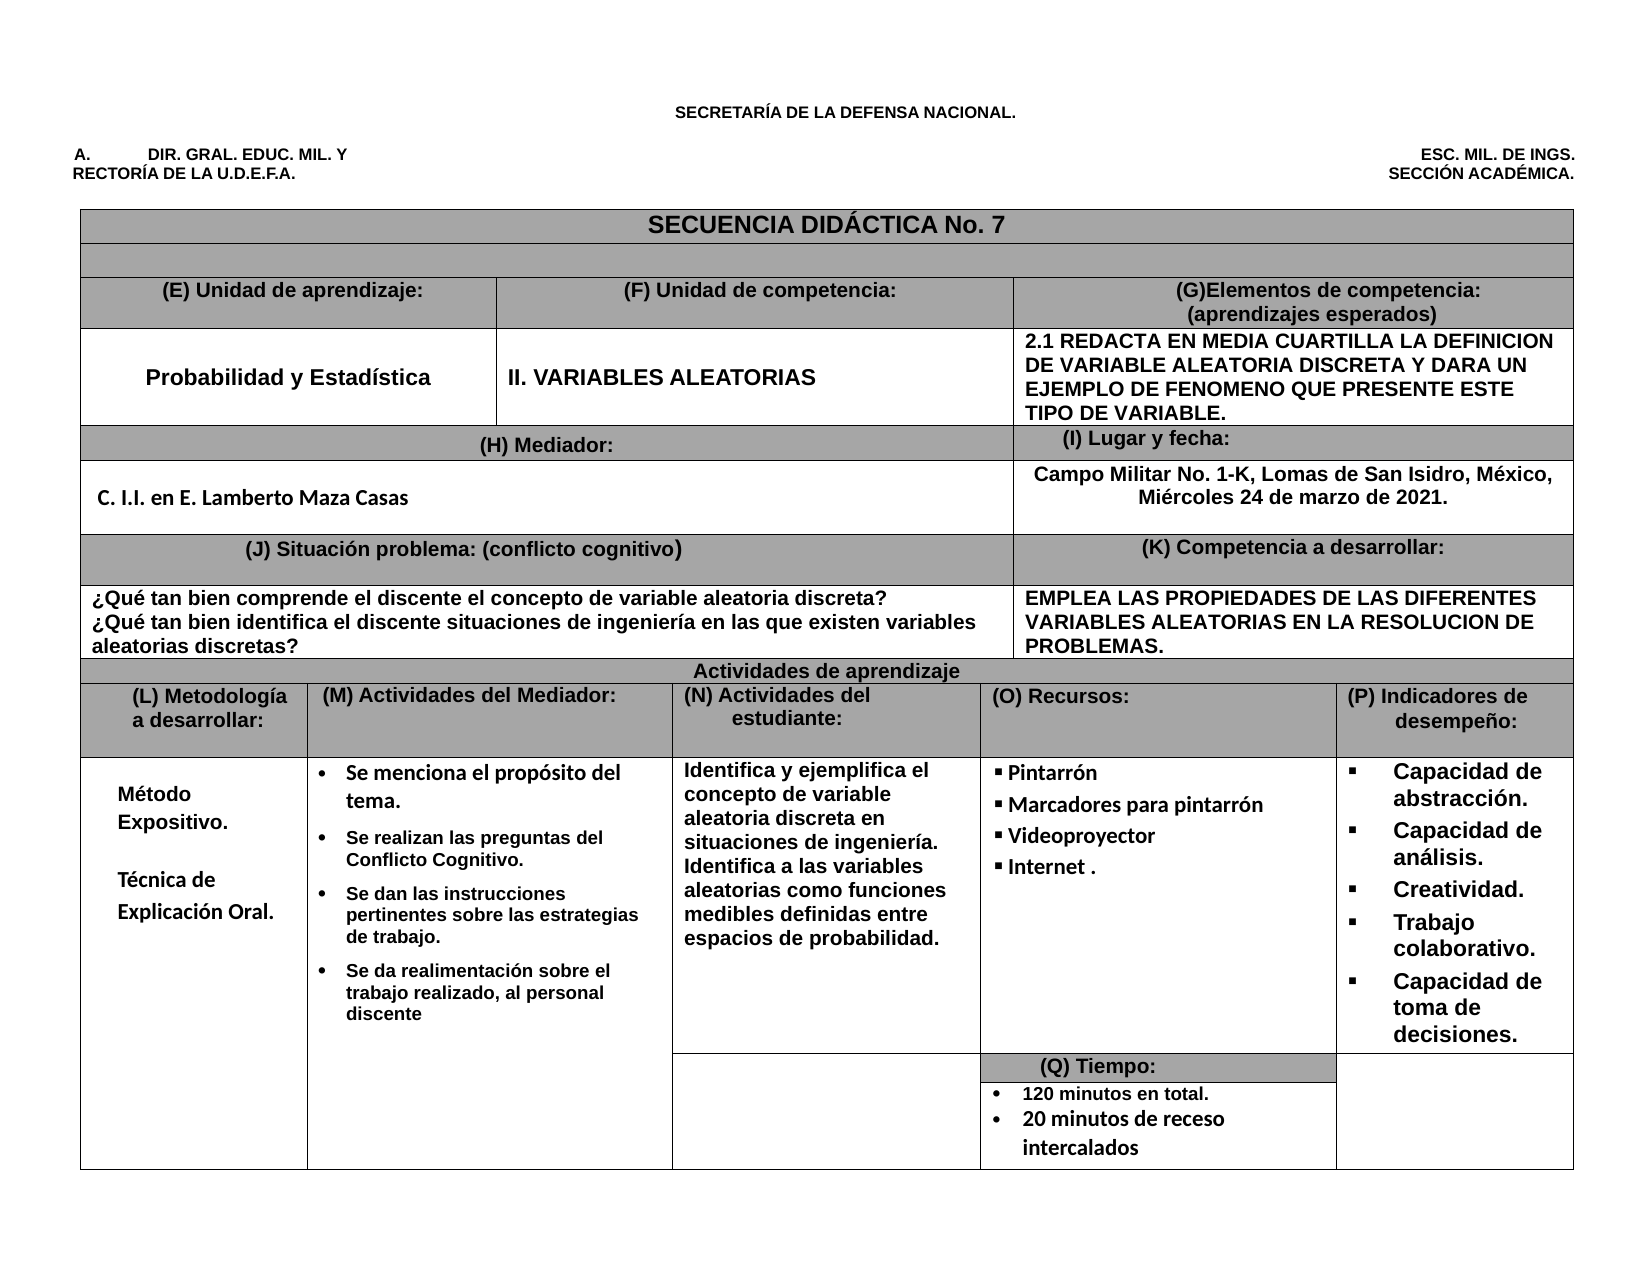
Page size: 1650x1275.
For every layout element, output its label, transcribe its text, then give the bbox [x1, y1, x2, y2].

table_cell (J) Situación problema: (conflicto cognitivo) [81, 535, 1013, 585]
table_cell [673, 1054, 980, 1169]
table_cell (O) Recursos: [981, 684, 1336, 757]
table_cell (L) Metodología a desarrollar: [81, 684, 307, 757]
table_cell Pintarrón Marcadores para pintarrón Videoproyector Internet . [981, 758, 1336, 1053]
table_cell (N) Actividades del estudiante: [673, 684, 980, 757]
table_cell [1337, 1054, 1573, 1169]
list DIR. GRAL. EDUC. MIL. Y ESC. MIL. DE INGS. [74, 145, 1580, 164]
table_cell Identifica y ejemplifica el concepto de variable aleatoria discreta en situaciones de ingeniería. Identifica a las variables aleatorias como funciones medibles definidas entre espacios de probabilidad. [673, 758, 980, 1053]
table_cell Probabilidad y Estadística [81, 329, 496, 425]
text SECRETARÍA DE LA DEFENSA NACIONAL. [111, 103, 1580, 122]
table_cell [81, 244, 1573, 277]
table_cell Actividades de aprendizaje [81, 659, 1573, 683]
text RECTORÍA DE LA U.D.E.F.A. SECCIÓN ACADÉMICA. [72, 164, 1580, 183]
table_cell (H) Mediador: [81, 426, 1013, 460]
table_cell (P) Indicadores de desempeño: [1337, 684, 1573, 757]
table_cell 2.1 REDACTA EN MEDIA CUARTILLA LA DEFINICION DE VARIABLE ALEATORIA DISCRETA Y DARA UN EJEMPLO DE FENOMENO QUE PRESENTE ESTE TIPO DE VARIABLE. [1014, 329, 1573, 425]
table_cell (K) Competencia a desarrollar: [1014, 535, 1573, 585]
table_cell ¿Qué tan bien comprende el discente el concepto de variable aleatoria discreta? ¿Qué tan bien identifica el discente situaciones de ingeniería en las que existen variables aleatorias discretas? [81, 586, 1013, 658]
table_cell (F) Unidad de competencia: [497, 278, 1013, 328]
table_cell (G)Elementos de competencia: (aprendizajes esperados) [1014, 278, 1573, 328]
table_cell EMPLEA LAS PROPIEDADES DE LAS DIFERENTES VARIABLES ALEATORIAS EN LA RESOLUCION DE PROBLEMAS. [1014, 586, 1573, 658]
table_cell (Q) Tiempo: [981, 1054, 1336, 1082]
table_cell Capacidad de abstracción. Capacidad de análisis. Creatividad. Trabajo colaborativo. Capacidad de toma de decisiones. [1337, 758, 1573, 1053]
table_cell 120 minutos en total. 20 minutos de receso intercalados 5 minutos de encuadre. 5 minutos para explicar el desarrollo de la dinámica de trabajo. 25 minutos para dar retroalimentación sobre las tareas y evidencias desarrolladas por los discentes en las clases anteriores. 50 minutos para la resolución de problemas en los que se utilicen variables aleatorias discretas. 15 minutos para el cierre y las conclusiones. [981, 1083, 1336, 1169]
table_header SECUENCIA DIDÁCTICA No. 7 [81, 210, 1573, 243]
table_cell (M) Actividades del Mediador: [308, 684, 672, 757]
table_cell (I) Lugar y fecha: [1014, 426, 1573, 460]
table_cell Método Expositivo. Técnica de Explicación Oral. [81, 758, 307, 1169]
table_cell C. I.I. en E. Lamberto Maza Casas [81, 461, 1013, 534]
table_cell Se menciona el propósito del tema. Se realizan las preguntas del Conflicto Cognitivo. Se dan las instrucciones pertinentes sobre las estrategias de trabajo. Se da realimentación sobre el trabajo realizado, al personal discente [308, 758, 672, 1169]
table_cell Campo Militar No. 1-K, Lomas de San Isidro, México, Miércoles 24 de marzo de 2021. [1014, 461, 1573, 534]
table_cell (E) Unidad de aprendizaje: [81, 278, 496, 328]
table_cell II. VARIABLES ALEATORIAS [497, 329, 1013, 425]
